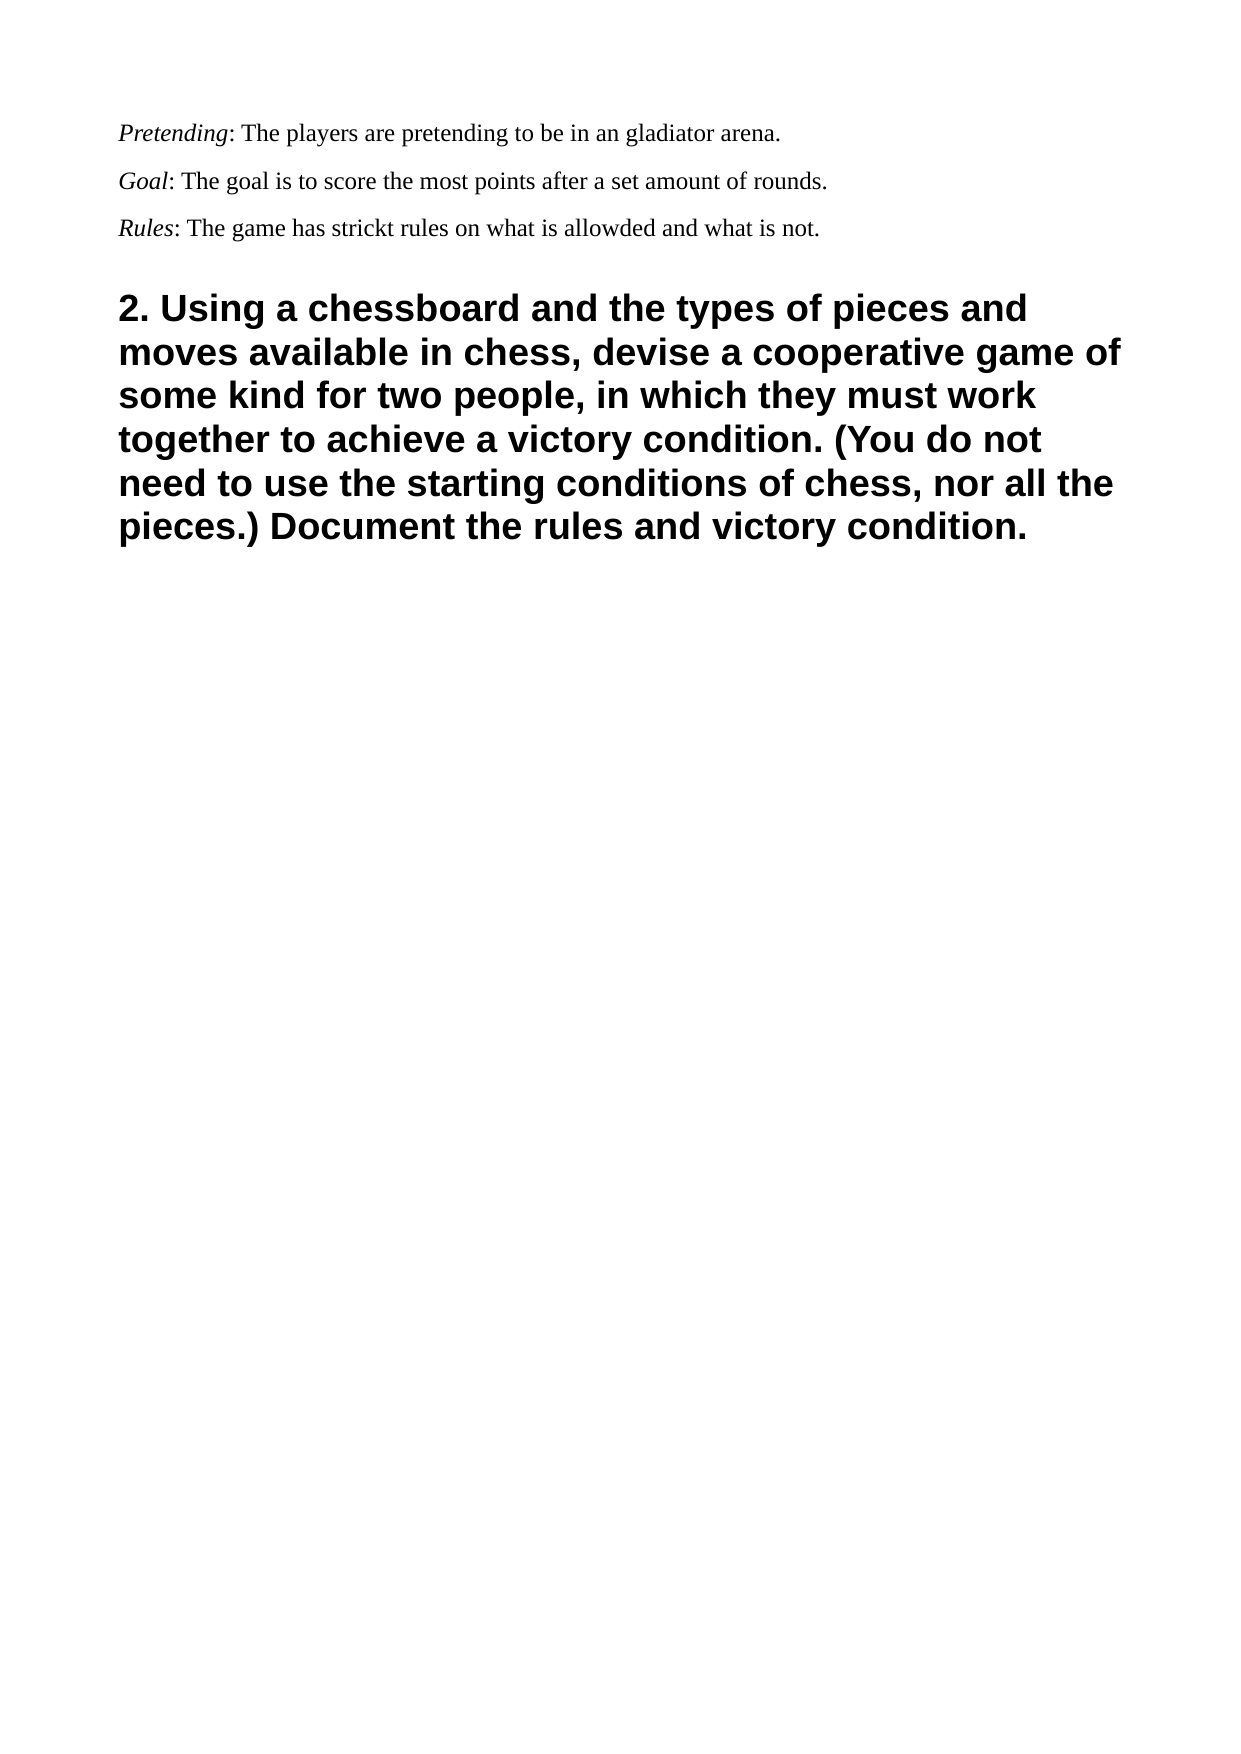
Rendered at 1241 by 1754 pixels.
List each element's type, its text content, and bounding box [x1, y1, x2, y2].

text Pretending: The players are pretending to be in an gladiator arena. [118, 118, 1122, 147]
text Rules: The game has strickt rules on what is allowded and what is not. [118, 213, 1122, 242]
text Goal: The goal is to score the most points after a set amount of rounds. [118, 166, 1122, 194]
subtitle 2. Using a chessboard and the types of pieces and moves available in chess, devise a cooperative game of some kind for two people, in which they must work together to achieve a victory condition. (You do not need to use the starting conditions of chess, nor all the pieces.) Document the rules and victory condition. [118, 286, 1122, 548]
